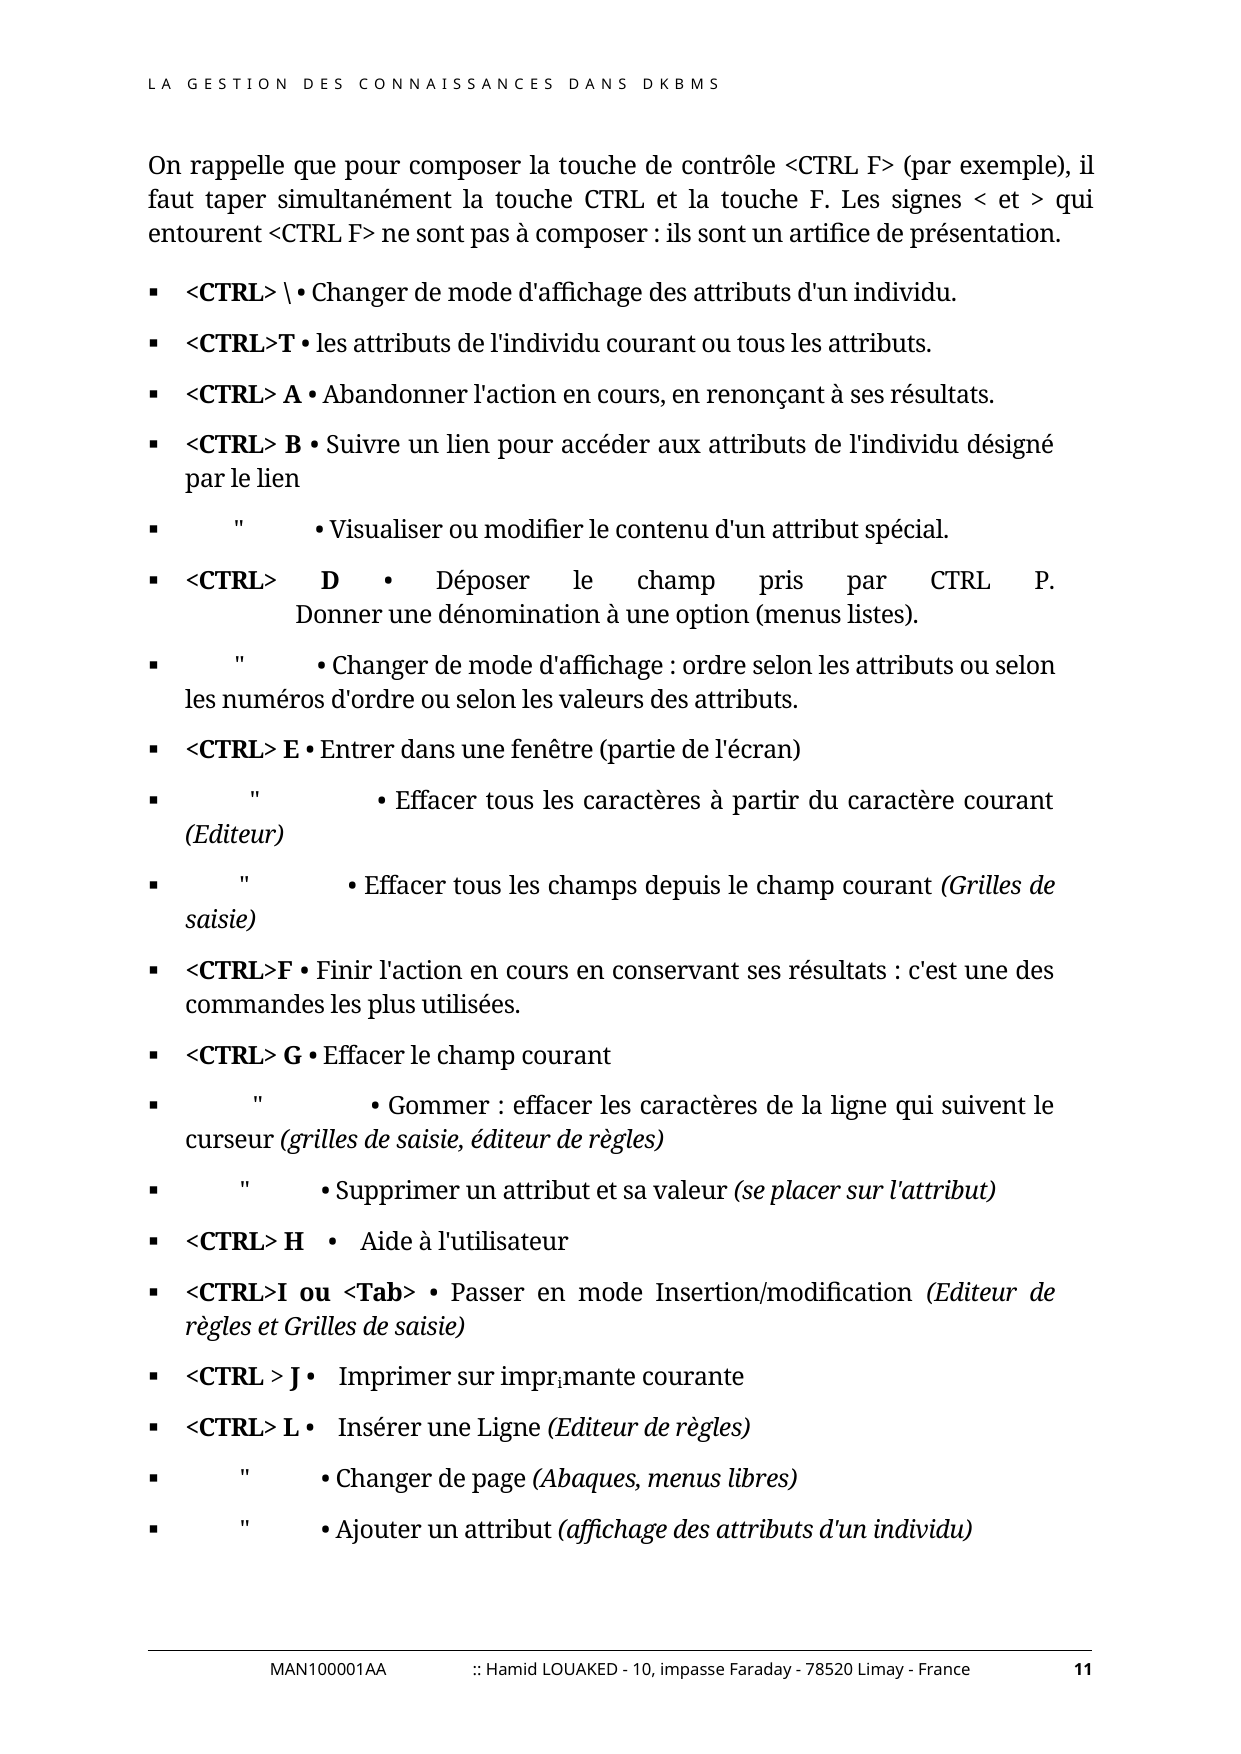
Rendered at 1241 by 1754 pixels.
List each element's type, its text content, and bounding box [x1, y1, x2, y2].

list " • Changer de mode d'affichage : ordre selon les attributs ou selon les numéros d'ordre ou selon les valeurs des attributs. [148, 647, 1055, 716]
list <CTRL>I ou <Tab> • Passer en mode Insertion/modification (Editeur de règles et Grilles de saisie) [148, 1274, 1055, 1342]
text On rappelle que pour composer la touche de contrôle <CTRL F> (par exemple), il faut taper simultanément la touche CTRL et la touche F. Les signes < et > qui entourent <CTRL F> ne sont pas à composer : ils sont un artifice de présentation. [148, 148, 1095, 250]
list " • Changer de page (Abaques, menus libres) [148, 1461, 1055, 1494]
list " • Supprimer un attribut et sa valeur (se placer sur l'attribut) [148, 1173, 1055, 1207]
list <CTRL> G • Effacer le champ courant [148, 1037, 1055, 1071]
list " • Effacer tous les champs depuis le champ courant (Grilles de saisie) [148, 868, 1055, 936]
list <CTRL>F • Finir l'action en cours en conservant ses résultats : c'est une des commandes les plus utilisées. [148, 952, 1055, 1021]
list <CTRL> E • Entrer dans une fenêtre (partie de l'écran) [148, 732, 1055, 766]
list <CTRL> \ • Changer de mode d'affichage des attributs d'un individu. [148, 275, 1055, 309]
list <CTRL> A • Abandonner l'action en cours, en renonçant à ses résultats. [148, 376, 1055, 410]
list " • Visualiser ou modifier le contenu d'un attribut spécial. [148, 512, 1055, 546]
list <CTRL> B • Suivre un lien pour accéder aux attributs de l'individu désigné par le lien [148, 427, 1055, 495]
list <CTRL>T • les attributs de l'individu courant ou tous les attributs. [148, 326, 1055, 360]
list " • Gommer : effacer les caractères de la ligne qui suivent le curseur (grilles de saisie, éditeur de règles) [148, 1088, 1055, 1156]
list <CTRL> D • Déposer le champ pris par CTRL P. Donner une dénomination à une option (menus listes). [148, 563, 1055, 631]
list " • Effacer tous les caractères à partir du caractère courant (Editeur) [148, 783, 1055, 851]
list <CTRL> H • Aide à l'utilisateur [148, 1223, 1055, 1258]
list <CTRL > J • Imprimer sur imprimante courante [148, 1359, 1055, 1393]
list " • Ajouter un attribut (affichage des attributs d'un individu) [148, 1511, 1055, 1545]
list <CTRL> L • Insérer une Ligne (Editeur de règles) [148, 1410, 1055, 1444]
